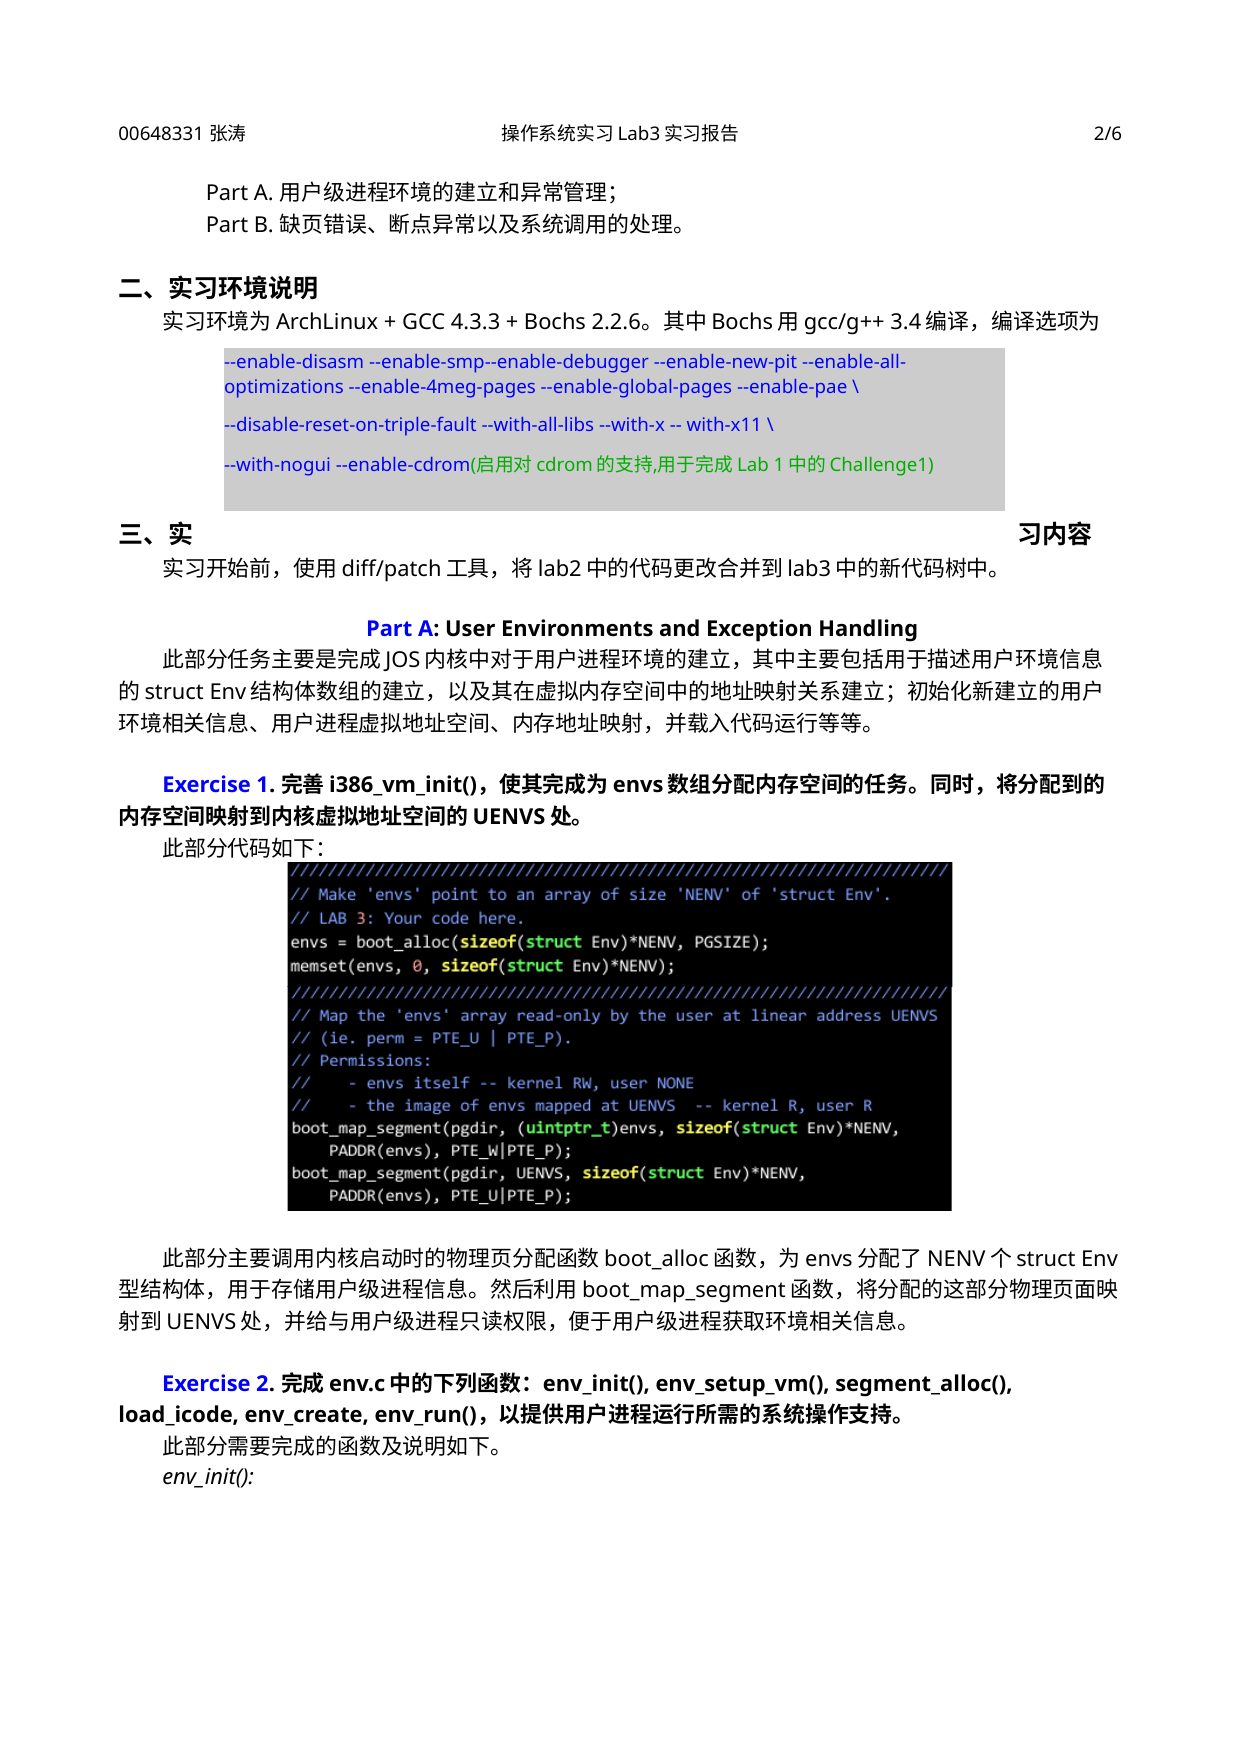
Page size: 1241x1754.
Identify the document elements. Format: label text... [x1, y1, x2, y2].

text env_init(): [118, 1461, 1122, 1491]
text 实习开始前，使用diff/patch工具，将lab2中的代码更改合并到lab3中的新代码树中。 [118, 551, 1122, 583]
text 此部分需要完成的函数及说明如下。 [118, 1429, 1122, 1461]
text Part A: User Environments and Exception Handling [118, 613, 1122, 642]
text 此部分代码如下： [118, 831, 1122, 863]
text 此部分主要调用内核启动时的物理页分配函数boot_alloc函数，为envs分配了NENV个struct Env型结构体，用于存储用户级进程信息。然后利用boot_map_segment函数，将分配的这部分物理页面映射到UENVS处，并给与用户级进程只读权限，便于用户级进程获取环境相关信息。 [118, 1241, 1122, 1336]
text ‐‐enable‐disasm ‐‐enable‐smp‐‐enable‐debugger ‐‐enable‐new‐pit ‐‐enable‐all‐optimizations ‐‐enable‐4meg‐pages ‐‐enable‐global‐pages ‐‐enable‐pae \ [224, 348, 1005, 399]
text Part A. 用户级进程环境的建立和异常管理； [118, 175, 1122, 207]
text 二、实习环境说明 [118, 268, 1122, 304]
text 三、实习内容 [118, 515, 1122, 551]
text Part B. 缺页错误、断点异常以及系统调用的处理。 [118, 207, 1122, 238]
text 此部分任务主要是完成JOS内核中对于用户进程环境的建立，其中主要包括用于描述用户环境信息的struct Env结构体数组的建立，以及其在虚拟内存空间中的地址映射关系建立；初始化新建立的用户环境相关信息、用户进程虚拟地址空间、内存地址映射，并载入代码运行等等。 [118, 642, 1122, 738]
text ‐‐disable‐reset‐on‐triple‐fault ‐‐with‐all‐libs ‐‐with‐x ‐‐ with‐x11 \ [224, 412, 1005, 437]
text Exercise 2. 完成env.c中的下列函数：env_init(), env_setup_vm(), segment_alloc(), load_icode, env_create, env_run()，以提供用户进程运行所需的系统操作支持。 [118, 1366, 1122, 1429]
text --with‐nogui ‐‐enable‐cdrom(启用对cdrom的支持,用于完成 Lab 1中的Challenge1) [224, 449, 1005, 477]
text 实习环境为ArchLinux + GCC 4.3.3 + Bochs 2.2.6。其中Bochs用gcc/g++ 3.4编译，编译选项为 [118, 304, 1122, 336]
text Exercise 1. 完善i386_vm_init()，使其完成为envs数组分配内存空间的任务。同时，将分配到的内存空间映射到内核虚拟地址空间的UENVS处。 [118, 767, 1122, 831]
picture [287, 862, 953, 1211]
